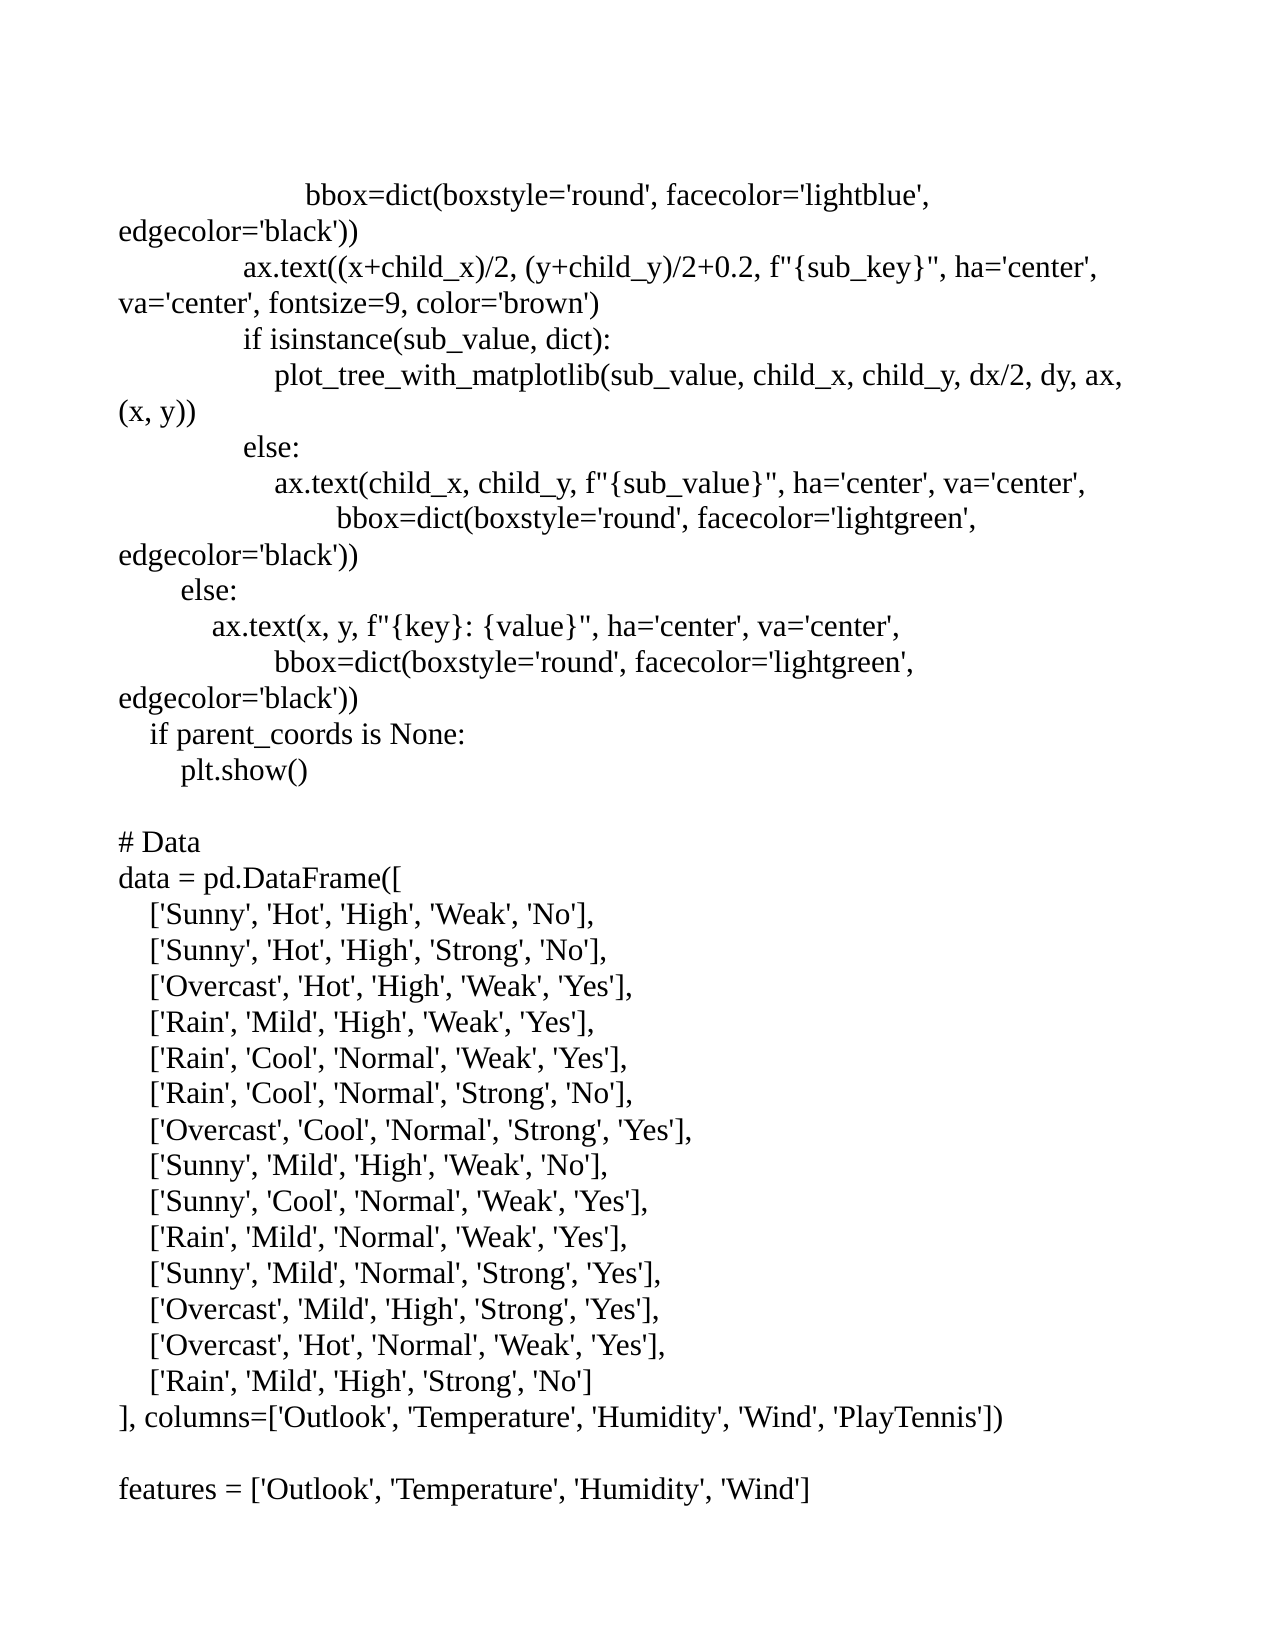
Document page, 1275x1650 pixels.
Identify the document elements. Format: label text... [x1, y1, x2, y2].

text else: [118, 428, 1157, 464]
text ['Sunny', 'Cool', 'Normal', 'Weak', 'Yes'], [118, 1183, 1157, 1218]
text ax.text((x+child_x)/2, (y+child_y)/2+0.2, f"{sub_key}", ha='center', va='center', fontsize=9, color='brown') [118, 248, 1157, 320]
text ['Overcast', 'Cool', 'Normal', 'Strong', 'Yes'], [118, 1111, 1157, 1147]
text ['Rain', 'Cool', 'Normal', 'Weak', 'Yes'], [118, 1039, 1157, 1075]
text ax.text(x, y, f"{key}: {value}", ha='center', va='center', [118, 608, 1157, 643]
text bbox=dict(boxstyle='round', facecolor='lightgreen', edgecolor='black')) [118, 643, 1157, 715]
text # Data [118, 823, 1157, 859]
text if isinstance(sub_value, dict): [118, 320, 1157, 356]
text ['Sunny', 'Mild', 'High', 'Weak', 'No'], [118, 1147, 1157, 1183]
text features = ['Outlook', 'Temperature', 'Humidity', 'Wind'] [118, 1470, 1157, 1506]
text if parent_coords is None: [118, 715, 1157, 751]
text ['Sunny', 'Hot', 'High', 'Weak', 'No'], [118, 895, 1157, 931]
text ['Rain', 'Mild', 'Normal', 'Weak', 'Yes'], [118, 1218, 1157, 1254]
text ['Overcast', 'Hot', 'Normal', 'Weak', 'Yes'], [118, 1326, 1157, 1362]
text ['Sunny', 'Hot', 'High', 'Strong', 'No'], [118, 931, 1157, 967]
text plt.show() [118, 751, 1157, 787]
text ['Sunny', 'Mild', 'Normal', 'Strong', 'Yes'], [118, 1254, 1157, 1290]
text ['Overcast', 'Mild', 'High', 'Strong', 'Yes'], [118, 1290, 1157, 1326]
text ['Rain', 'Mild', 'High', 'Strong', 'No'] [118, 1362, 1157, 1398]
text ['Overcast', 'Hot', 'High', 'Weak', 'Yes'], [118, 967, 1157, 1003]
text bbox=dict(boxstyle='round', facecolor='lightblue', edgecolor='black')) [118, 176, 1157, 248]
text ax.text(child_x, child_y, f"{sub_value}", ha='center', va='center', [118, 464, 1157, 500]
text plot_tree_with_matplotlib(sub_value, child_x, child_y, dx/2, dy, ax, (x, y)) [118, 356, 1157, 428]
text ['Rain', 'Mild', 'High', 'Weak', 'Yes'], [118, 1003, 1157, 1039]
text ['Rain', 'Cool', 'Normal', 'Strong', 'No'], [118, 1075, 1157, 1111]
text ], columns=['Outlook', 'Temperature', 'Humidity', 'Wind', 'PlayTennis']) [118, 1398, 1157, 1434]
text bbox=dict(boxstyle='round', facecolor='lightgreen', edgecolor='black')) [118, 500, 1157, 572]
text data = pd.DataFrame([ [118, 859, 1157, 895]
text else: [118, 572, 1157, 608]
